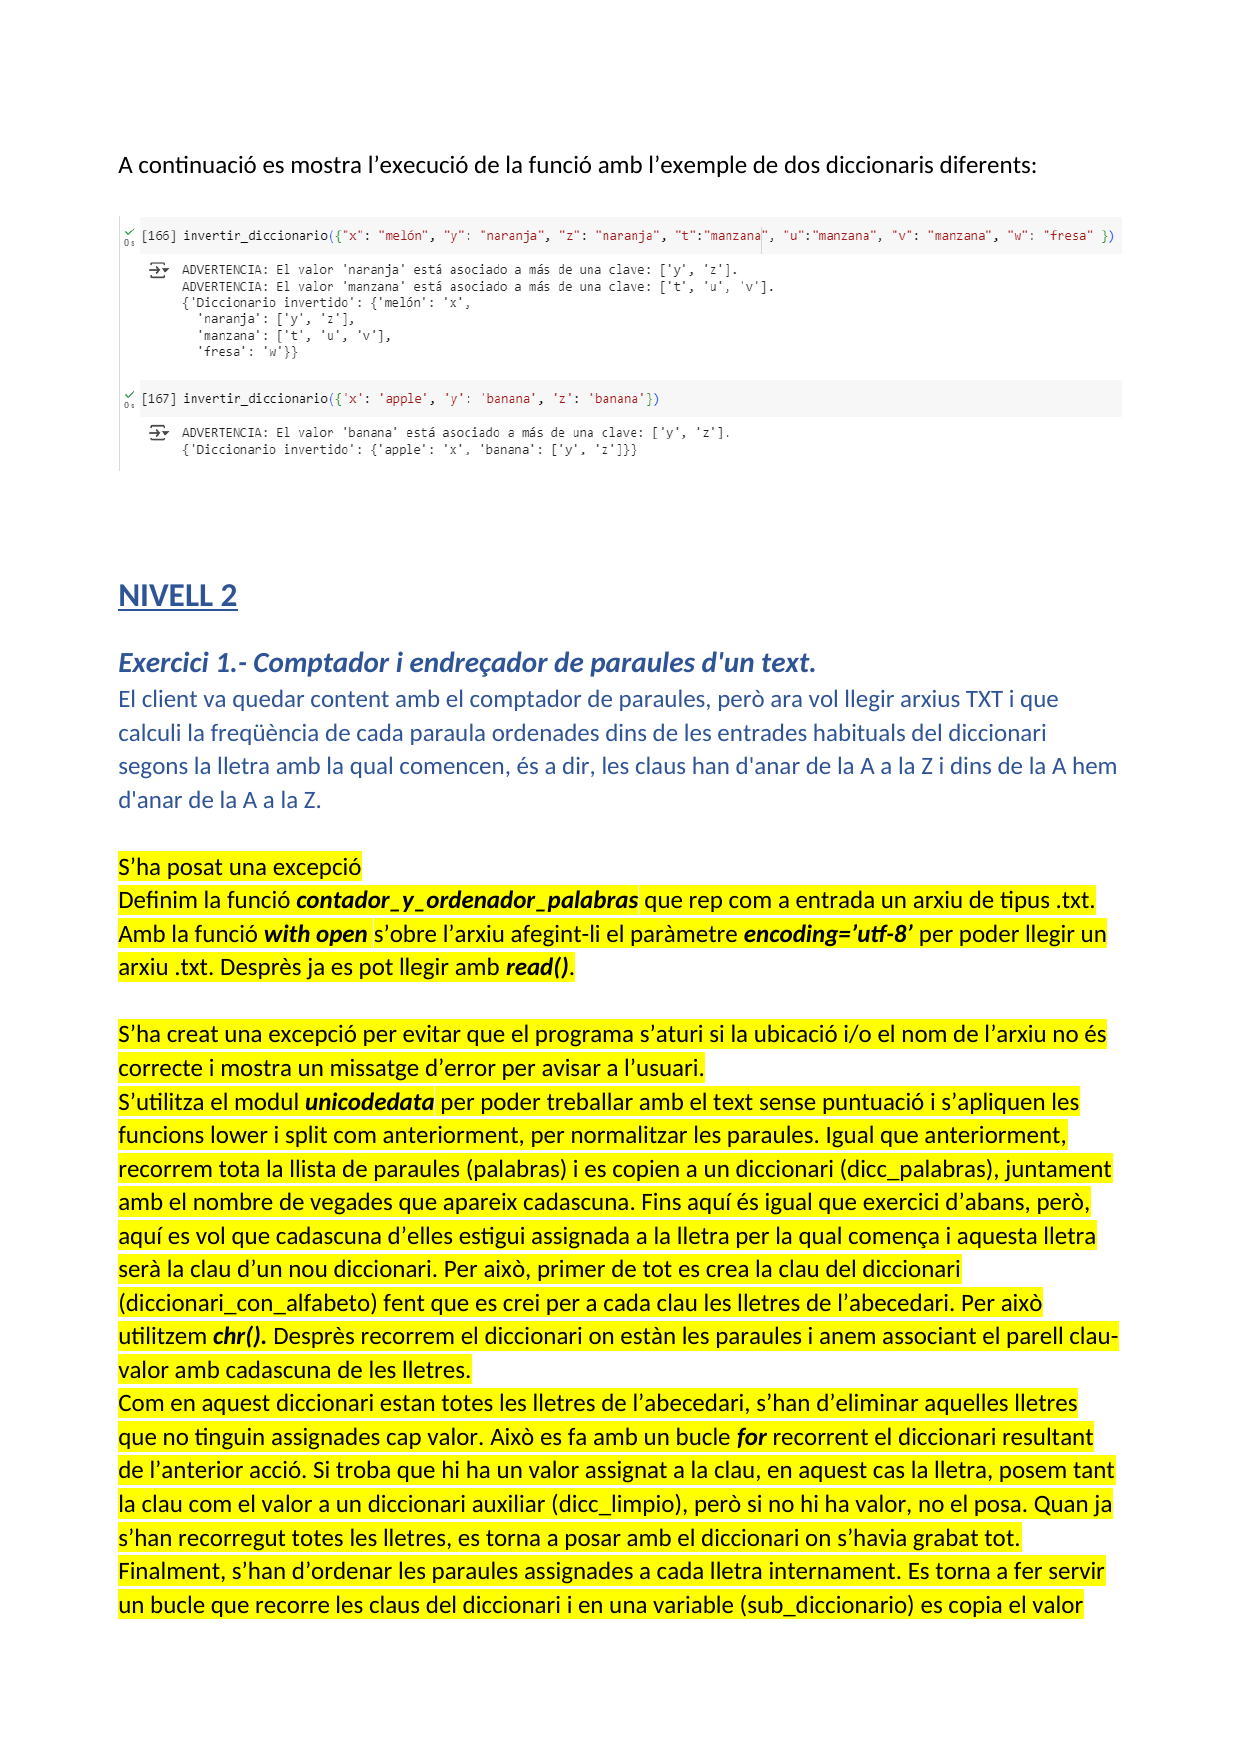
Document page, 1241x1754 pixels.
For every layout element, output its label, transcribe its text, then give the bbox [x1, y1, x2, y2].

text NIVELL 2 [118, 574, 1122, 615]
text S’ha posat una excepció [118, 851, 1122, 881]
text S’utilitza el modul unicodedata per poder treballar amb el text sense puntuació i s’apliquen les funcions lower i split com anteriorment, per normalitzar les paraules. Igual que anteriorment, recorrem tota la llista de paraules (palabras) i es copien a un diccionari (dicc_palabras), juntament amb el nombre de vegades que apareix cadascuna. Fins aquí és igual que exercici d’abans, però, aquí es vol que cadascuna d’elles estigui assignada a la lletra per la qual comença i aquesta lletra serà la clau d’un nou diccionari. Per això, primer de tot es crea la clau del diccionari (diccionari_con_alfabeto) fent que es crei per a cada clau les lletres de l’abecedari. Per això utilitzem chr(). Desprès recorrem el diccionari on estàn les paraules i anem associant el parell clau-valor amb cadascuna de les lletres. [118, 1086, 1122, 1384]
text S’ha creat una excepció per evitar que el programa s’aturi si la ubicació i/o el nom de l’arxiu no és correcte i mostra un missatge d’error per avisar a l’usuari. [118, 1019, 1122, 1083]
text Exercici 1.- Comptador i endreçador de paraules d'un text. [118, 644, 1122, 680]
text El client va quedar content amb el comptador de paraules, però ara vol llegir arxius TXT i que calculi la freqüència de cada paraula ordenades dins de les entrades habituals del diccionari segons la lletra amb la qual comencen, és a dir, les claus han d'anar de la A a la Z i dins de la A hem d'anar de la A a la Z. [118, 683, 1122, 814]
text Definim la funció contador_y_ordenador_palabras que rep com a entrada un arxiu de tipus .txt. Amb la funció with open s’obre l’arxiu afegint-li el paràmetre encoding=’utf-8’ per poder llegir un arxiu .txt. Desprès ja es pot llegir amb read(). [118, 884, 1122, 982]
text Finalment, s’han d’ordenar les paraules assignades a cada lletra internament. Es torna a fer servir un bucle que recorre les claus del diccionari i en una variable (sub_diccionario) es copia el valor [118, 1555, 1122, 1619]
text A continuació es mostra l’execució de la funció amb l’exemple de dos diccionaris diferents: [118, 149, 1122, 179]
picture [118, 216, 1123, 471]
text Com en aquest diccionari estan totes les lletres de l’abecedari, s’han d’eliminar aquelles lletres que no tinguin assignades cap valor. Això es fa amb un bucle for recorrent el diccionari resultant de l’anterior acció. Si troba que hi ha un valor assignat a la clau, en aquest cas la lletra, posem tant la clau com el valor a un diccionari auxiliar (dicc_limpio), però si no hi ha valor, no el posa. Quan ja s’han recorregut totes les lletres, es torna a posar amb el diccionari on s’havia grabat tot. [118, 1388, 1122, 1552]
